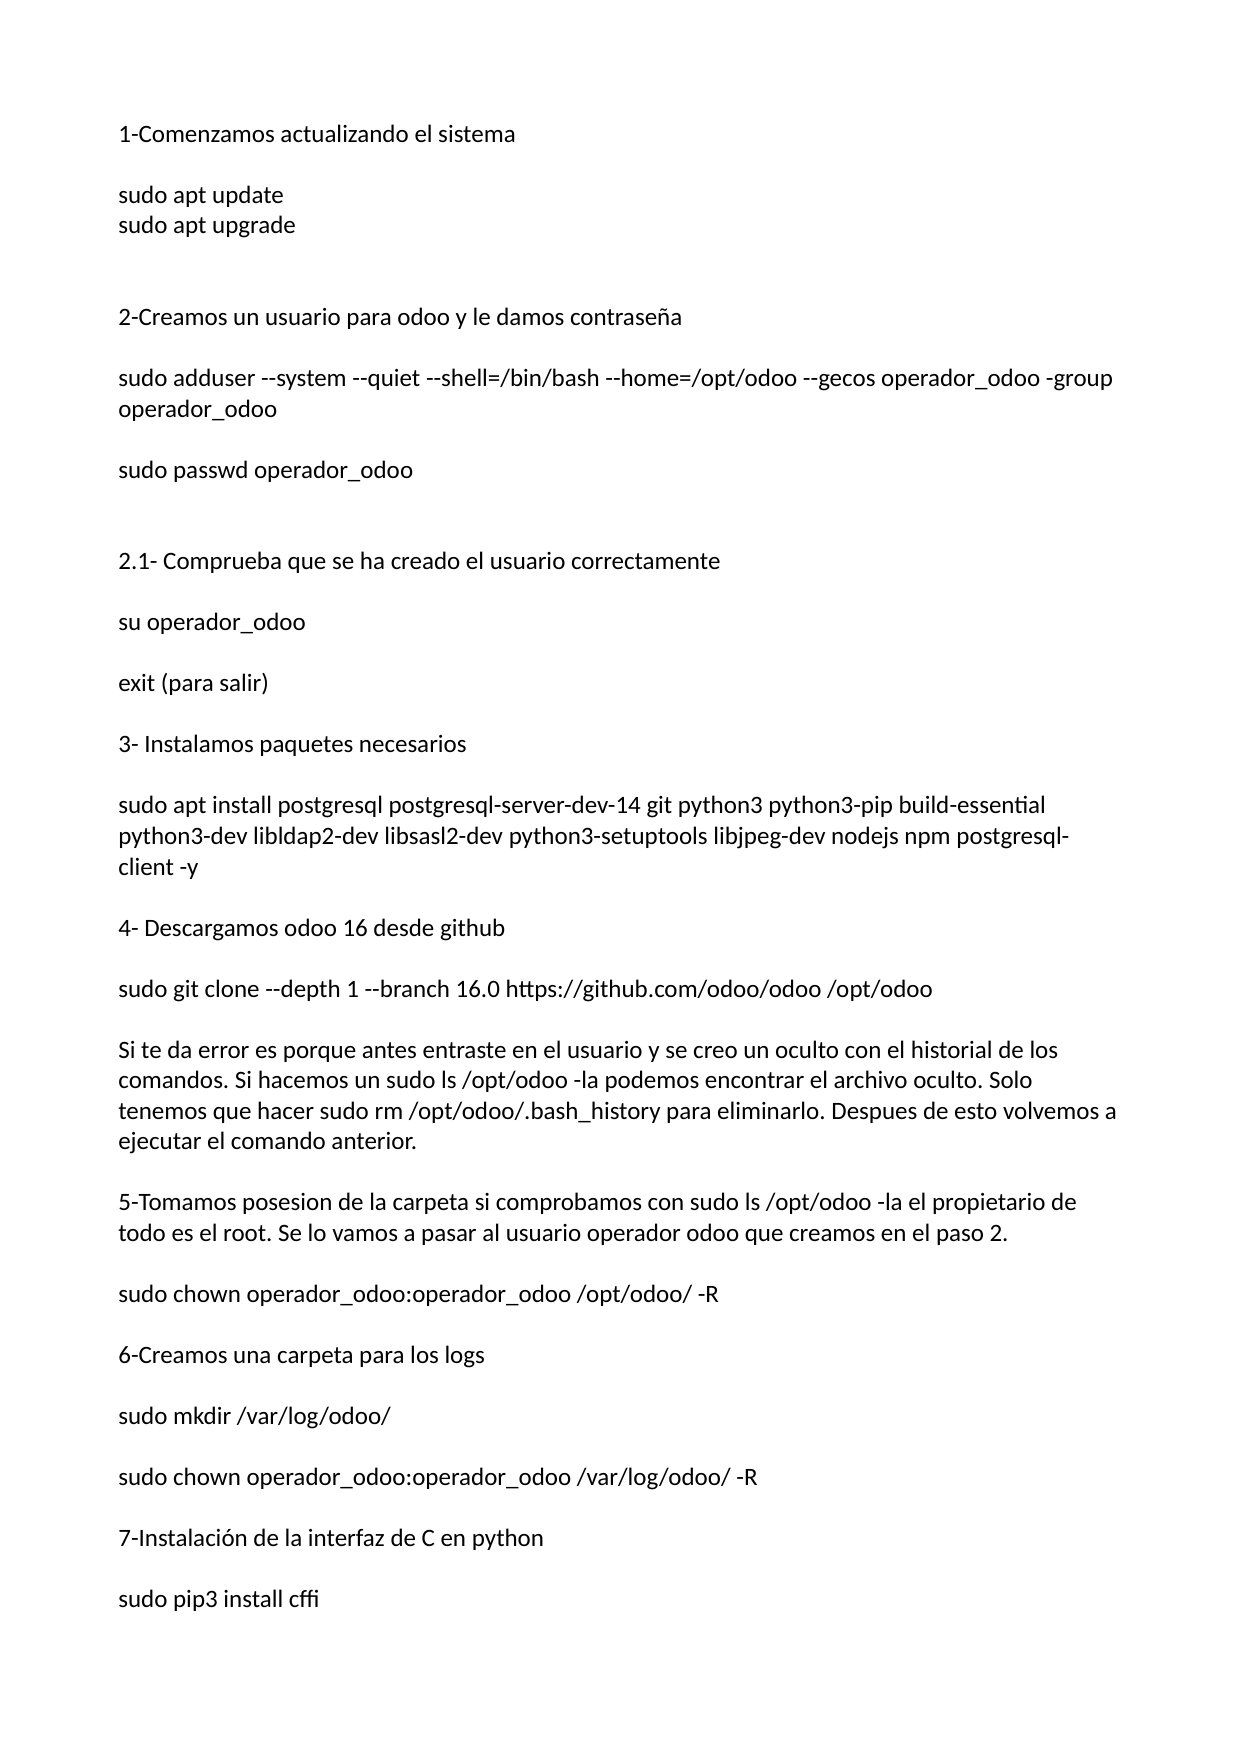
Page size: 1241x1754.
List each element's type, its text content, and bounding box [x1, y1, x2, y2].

text 3- Instalamos paquetes necesarios [118, 728, 1122, 759]
text Si te da error es porque antes entraste en el usuario y se creo un oculto con el historial de los comandos. Si hacemos un sudo ls /opt/odoo -la podemos encontrar el archivo oculto. Solo tenemos que hacer sudo rm /opt/odoo/.bash_history para eliminarlo. Despues de esto volvemos a ejecutar el comando anterior. [118, 1034, 1122, 1156]
text sudo adduser --system --quiet --shell=/bin/bash --home=/opt/odoo --gecos operador_odoo -group operador_odoo [118, 362, 1122, 423]
text 2.1- Comprueba que se ha creado el usuario correctamente su operador_odoo [118, 545, 1122, 667]
text sudo passwd operador_odoo [118, 454, 1122, 484]
text sudo chown operador_odoo:operador_odoo /opt/odoo/ -R [118, 1278, 1122, 1308]
text sudo mkdir /var/log/odoo/ [118, 1400, 1122, 1431]
text 2-Creamos un usuario para odoo y le damos contraseña [118, 301, 1122, 332]
text 7-Instalación de la interfaz de C en python [118, 1522, 1122, 1553]
text sudo apt install postgresql postgresql-server-dev-14 git python3 python3-pip build-essential python3-dev libldap2-dev libsasl2-dev python3-setuptools libjpeg-dev nodejs npm postgresql-client -y [118, 789, 1122, 881]
text sudo chown operador_odoo:operador_odoo /var/log/odoo/ -R [118, 1461, 1122, 1492]
text exit (para salir) [118, 667, 1122, 698]
text 1-Comenzamos actualizando el sistema [118, 118, 1122, 149]
text 5-Tomamos posesion de la carpeta si comprobamos con sudo ls /opt/odoo -la el propietario de todo es el root. Se lo vamos a pasar al usuario operador odoo que creamos en el paso 2. [118, 1186, 1122, 1247]
text sudo apt update [118, 179, 1122, 210]
text sudo pip3 install cffi [118, 1583, 1122, 1614]
text sudo apt upgrade [118, 210, 1122, 240]
text 6-Creamos una carpeta para los logs [118, 1339, 1122, 1369]
text sudo git clone --depth 1 --branch 16.0 https://github.com/odoo/odoo /opt/odoo [118, 973, 1122, 1003]
text 4- Descargamos odoo 16 desde github [118, 912, 1122, 942]
